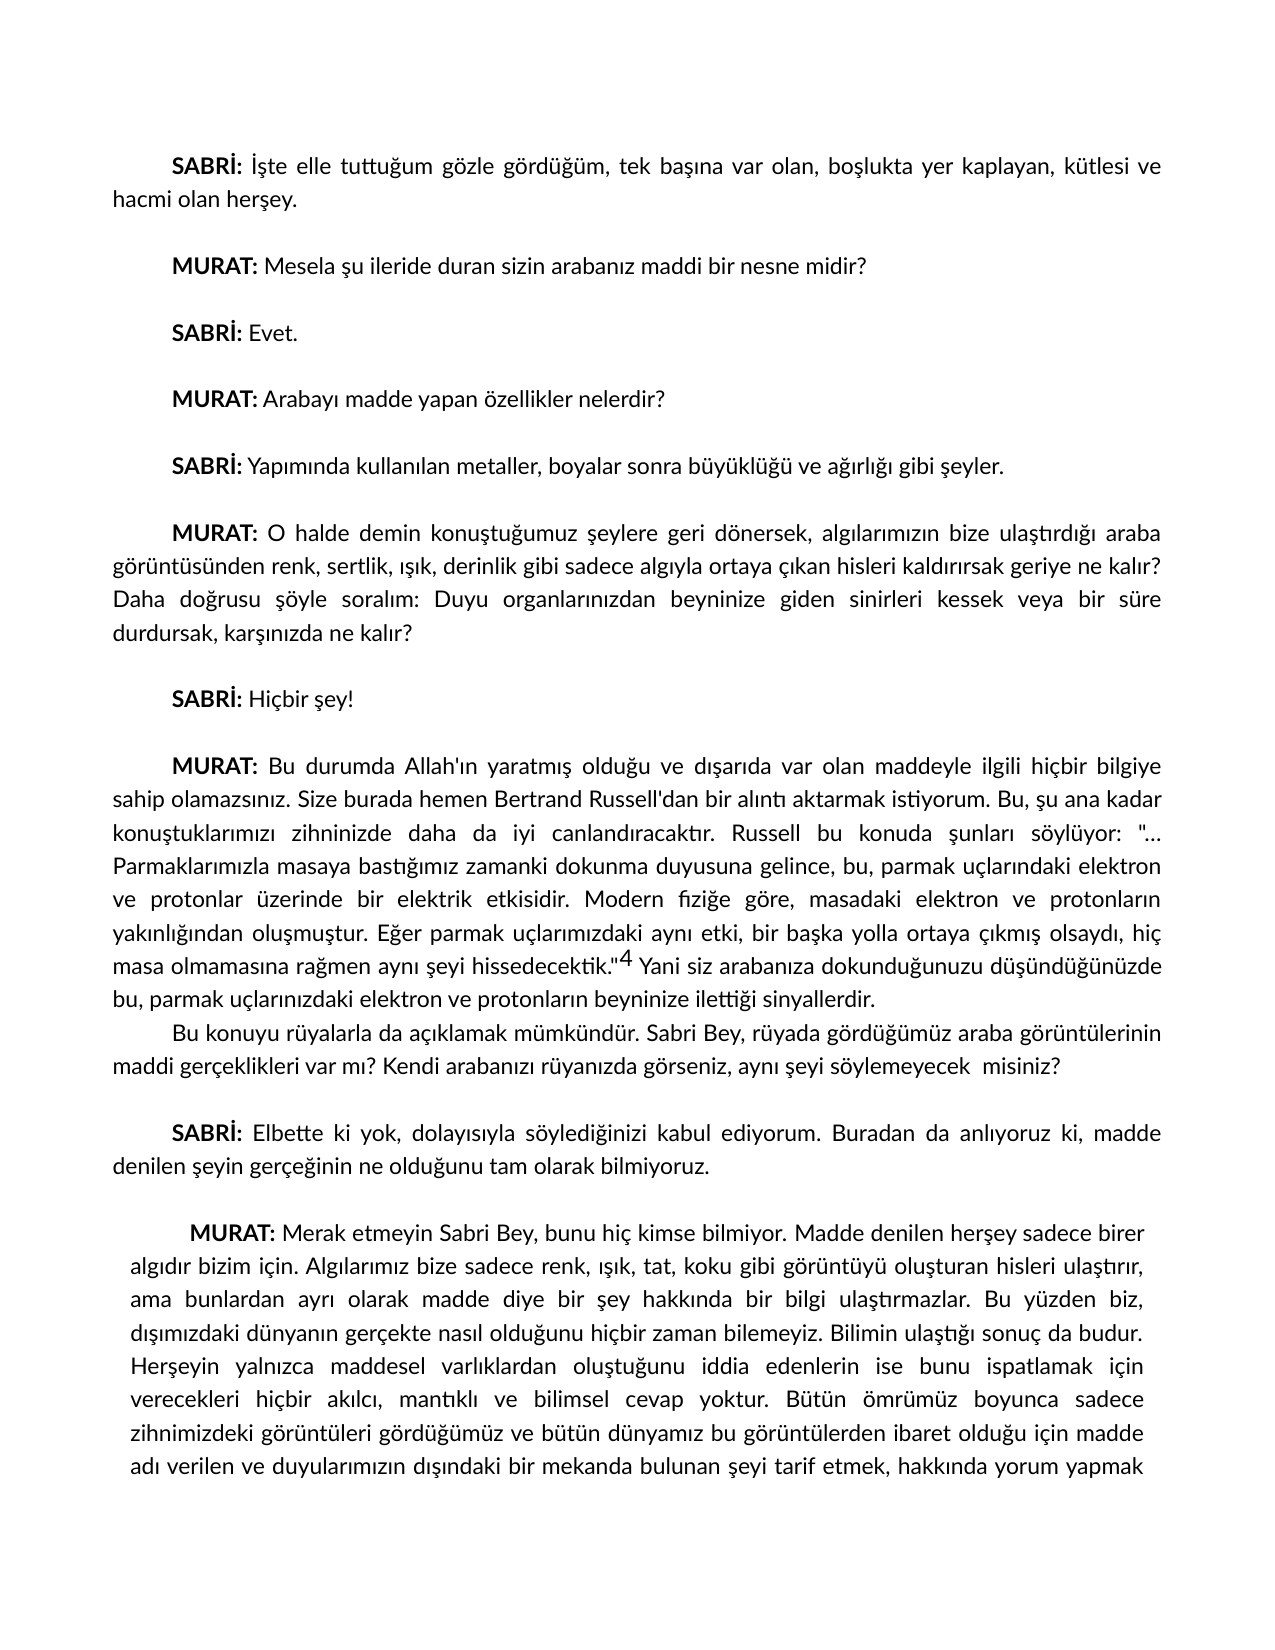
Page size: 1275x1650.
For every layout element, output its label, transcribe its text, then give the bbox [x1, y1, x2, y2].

text MURAT: Bu durumda Allah'ın yaratmış olduğu ve dışarıda var olan maddeyle ilgili hiçbir bilgiye sahip olamazsınız. Size burada hemen Bertrand Russell'dan bir alıntı aktarmak istiyorum. Bu, şu ana kadar konuştuklarımızı zihninizde daha da iyi canlandıracaktır. Russell bu konuda şunları söylüyor: "…Parmaklarımızla masaya bastığımız zamanki dokunma duyusuna gelince, bu, parmak uçlarındaki elektron ve protonlar üzerinde bir elektrik etkisidir. Modern fiziğe göre, masadaki elektron ve protonların yakınlığından oluşmuştur. Eğer parmak uçlarımızdaki aynı etki, bir başka yolla ortaya çıkmış olsaydı, hiç masa olmamasına rağmen aynı şeyi hissedecektik."4 Yani siz arabanıza dokunduğunuzu düşündüğünüzde bu, parmak uçlarınızdaki elektron ve protonların beyninize ilettiği sinyallerdir. [112, 748, 1162, 1014]
text MURAT: Merak etmeyin Sabri Bey, bunu hiç kimse bilmiyor. Madde denilen herşey sadece birer algıdır bizim için. Algılarımız bize sadece renk, ışık, tat, koku gibi görüntüyü oluşturan hisleri ulaştırır, ama bunlardan ayrı olarak madde diye bir şey hakkında bir bilgi ulaştırmazlar. Bu yüzden biz, dışımızdaki dünyanın gerçekte nasıl olduğunu hiçbir zaman bilemeyiz. Bilimin ulaştığı sonuç da budur. Herşeyin yalnızca maddesel varlıklardan oluştuğunu iddia edenlerin ise bunu ispatlamak için verecekleri hiçbir akılcı, mantıklı ve bilimsel cevap yoktur. Bütün ömrümüz boyunca sadece zihnimizdeki görüntüleri gördüğümüz ve bütün dünyamız bu görüntülerden ibaret olduğu için madde adı verilen ve duyularımızın dışındaki bir mekanda bulunan şeyi tarif etmek, hakkında yorum yapmak [130, 1214, 1145, 1481]
text MURAT: O halde demin konuştuğumuz şeylere geri dönersek, algılarımızın bize ulaştırdığı araba görüntüsünden renk, sertlik, ışık, derinlik gibi sadece algıyla ortaya çıkan hisleri kaldırırsak geriye ne kalır? Daha doğrusu şöyle soralım: Duyu organlarınızdan beyninize giden sinirleri kessek veya bir süre durdursak, karşınızda ne kalır? [112, 514, 1162, 648]
text MURAT: Mesela şu ileride duran sizin arabanız maddi bir nesne midir? [112, 248, 1162, 281]
text Bu konuyu rüyalarla da açıklamak mümkündür. Sabri Bey, rüyada gördüğümüz araba görüntülerinin maddi gerçeklikleri var mı? Kendi arabanızı rüyanızda görseniz, aynı şeyi söylemeyecek misiniz? [112, 1014, 1162, 1081]
text SABRİ: İşte elle tuttuğum gözle gördüğüm, tek başına var olan, boşlukta yer kaplayan, kütlesi ve hacmi olan herşey. [112, 148, 1162, 214]
text SABRİ: Evet. [112, 314, 1162, 348]
text MURAT: Arabayı madde yapan özellikler nelerdir? [112, 381, 1162, 414]
text SABRİ: Hiçbir şey! [112, 681, 1162, 714]
text SABRİ: Yapımında kullanılan metaller, boyalar sonra büyüklüğü ve ağırlığı gibi şeyler. [112, 448, 1162, 481]
text SABRİ: Elbette ki yok, dolayısıyla söylediğinizi kabul ediyorum. Buradan da anlıyoruz ki, madde denilen şeyin gerçeğinin ne olduğunu tam olarak bilmiyoruz. [112, 1114, 1162, 1181]
